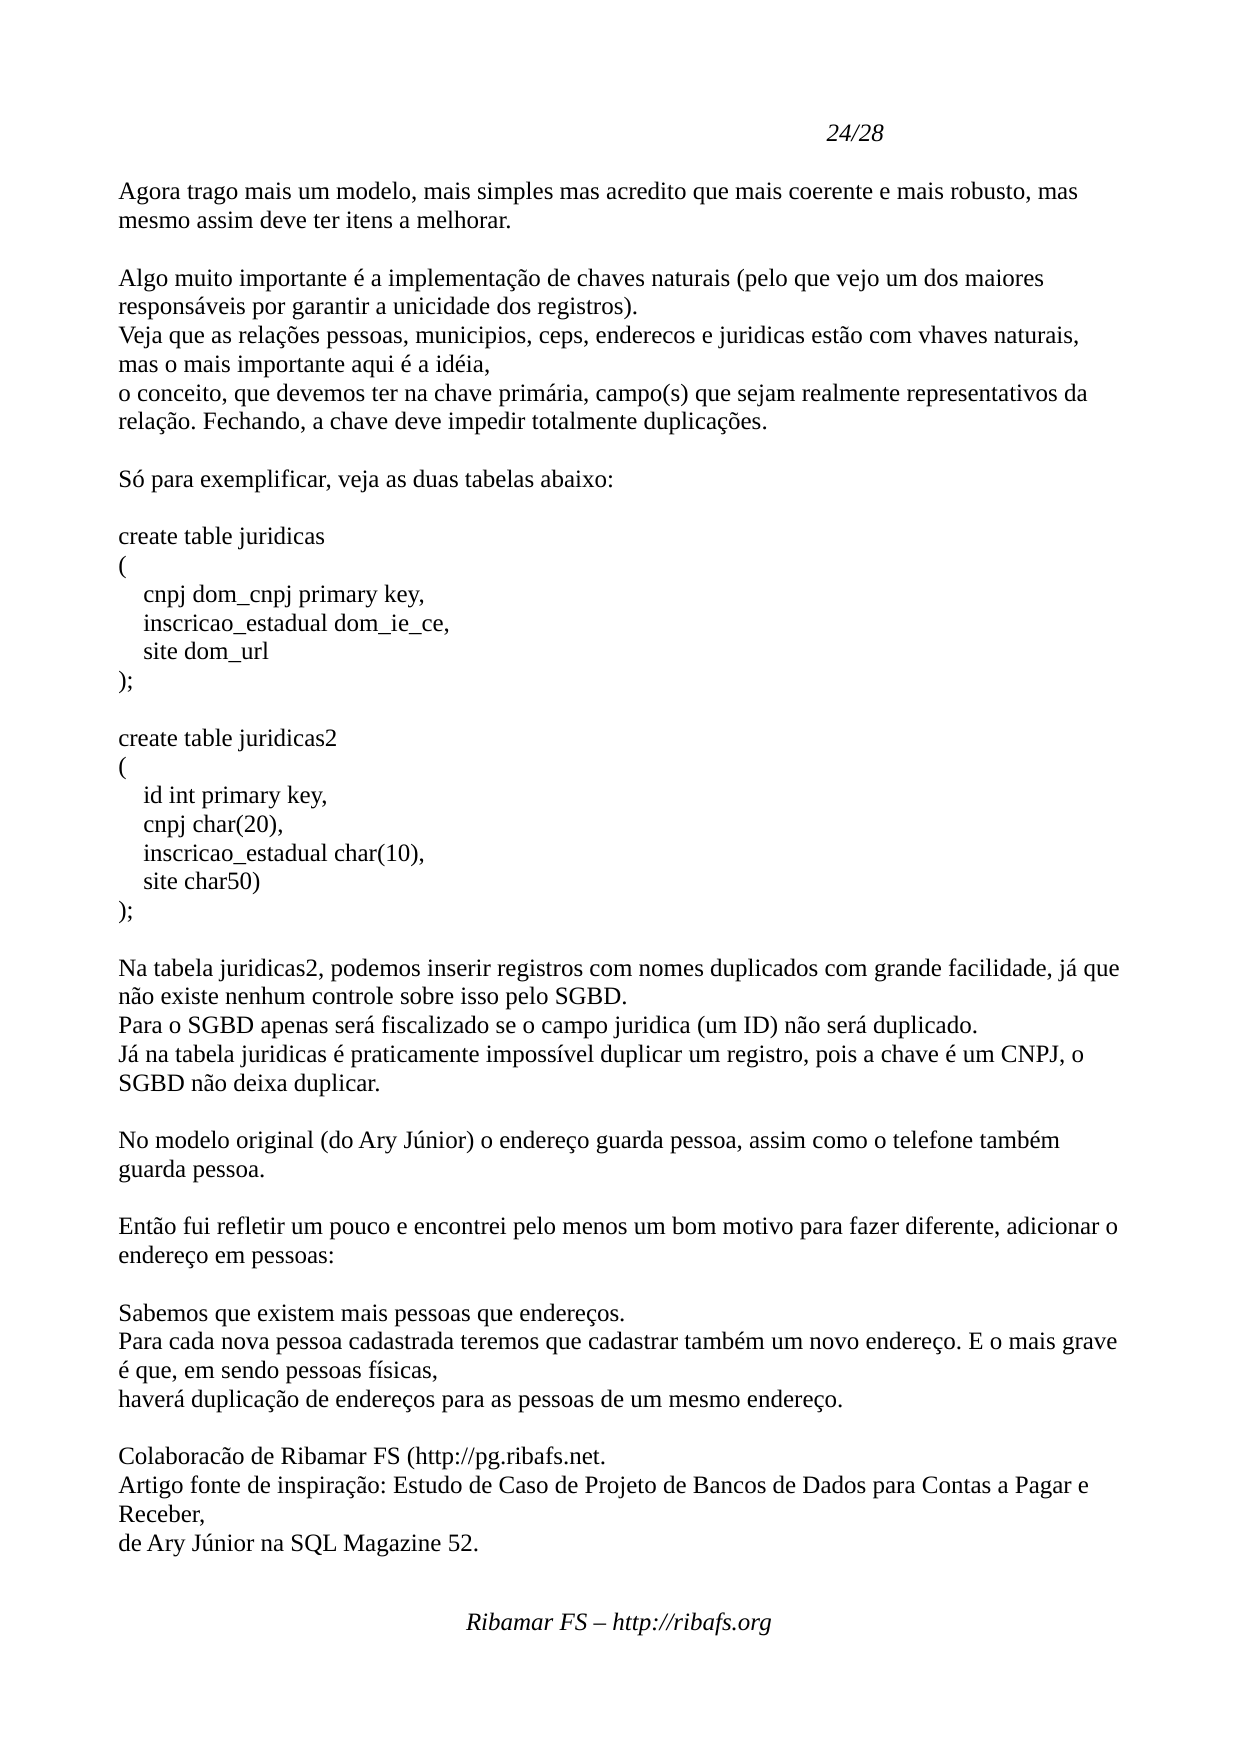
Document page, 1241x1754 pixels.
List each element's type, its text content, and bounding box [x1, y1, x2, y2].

text Agora trago mais um modelo, mais simples mas acredito que mais coerente e mais robusto, mas mesmo assim deve ter itens a melhorar. Algo muito importante é a implementação de chaves naturais (pelo que vejo um dos maiores responsáveis por garantir a unicidade dos registros). Veja que as relações pessoas, municipios, ceps, enderecos e juridicas estão com vhaves naturais, mas o mais importante aqui é a idéia, o conceito, que devemos ter na chave primária, campo(s) que sejam realmente representativos da relação. Fechando, a chave deve impedir totalmente duplicações. Só para exemplificar, veja as duas tabelas abaixo: create table juridicas ( cnpj dom_cnpj primary key, inscricao_estadual dom_ie_ce, site dom_url ); create table juridicas2 ( id int primary key, cnpj char(20), inscricao_estadual char(10), site char50) ); Na tabela juridicas2, podemos inserir registros com nomes duplicados com grande facilidade, já que não existe nenhum controle sobre isso pelo SGBD. Para o SGBD apenas será fiscalizado se o campo juridica (um ID) não será duplicado. Já na tabela juridicas é praticamente impossível duplicar um registro, pois a chave é um CNPJ, o SGBD não deixa duplicar. No modelo original (do Ary Júnior) o endereço guarda pessoa, assim como o telefone também guarda pessoa. Então fui refletir um pouco e encontrei pelo menos um bom motivo para fazer diferente, adicionar o endereço em pessoas: Sabemos que existem mais pessoas que endereços. Para cada nova pessoa cadastrada teremos que cadastrar também um novo endereço. E o mais grave é que, em sendo pessoas físicas, haverá duplicação de endereços para as pessoas de um mesmo endereço. Colaboracão de Ribamar FS (http://pg.ribafs.net. Artigo fonte de inspiração: Estudo de Caso de Projeto de Bancos de Dados para Contas a Pagar e Receber, de Ary Júnior na SQL Magazine 52. [118, 176, 1122, 1556]
